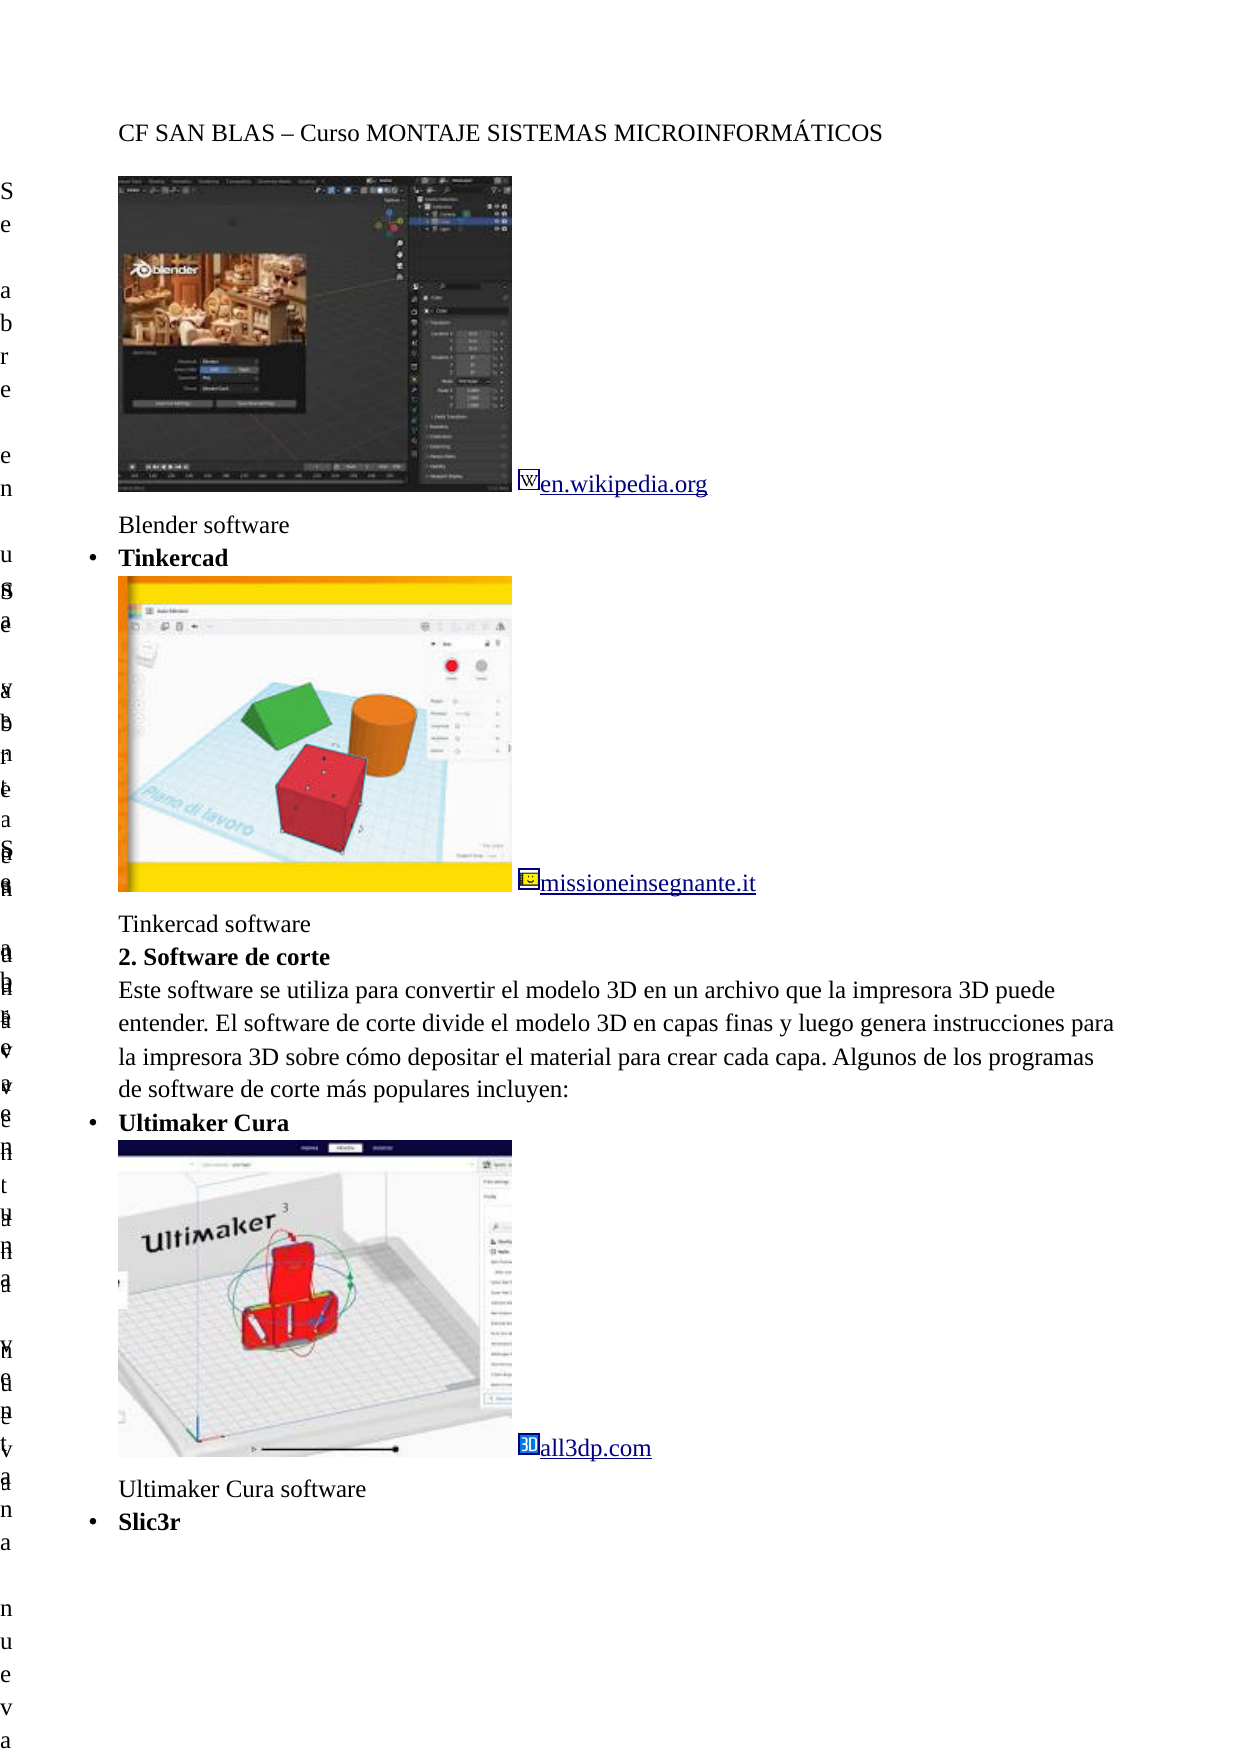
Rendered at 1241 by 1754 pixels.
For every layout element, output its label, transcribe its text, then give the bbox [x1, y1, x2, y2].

picture [520, 1435, 538, 1453]
picture [118, 576, 512, 892]
list Ultimaker Cura [118, 1108, 1122, 1136]
list Tinkercad [118, 543, 1122, 572]
picture [520, 870, 538, 888]
picture [118, 1140, 512, 1457]
list en.wikipedia.org [118, 176, 1122, 497]
list Ultimaker Cura software [118, 1474, 1122, 1503]
picture [118, 176, 512, 492]
picture [520, 470, 538, 489]
text Este software se utiliza para convertir el modelo 3D en un archivo que la impresora 3D puede entender. El software de corte divide el modelo 3D en capas finas y luego genera instrucciones para la impresora 3D sobre cómo depositar el material para crear cada capa. Algunos de los programas de software de corte más populares incluyen: [118, 976, 1122, 1103]
list Blender software [118, 510, 1122, 539]
text 2. Software de corte [118, 942, 1122, 971]
list all3dp.com [118, 1141, 1122, 1462]
list Slic3r [118, 1507, 1122, 1536]
list Tinkercad software [118, 909, 1122, 938]
list missioneinsegnante.it [118, 576, 1122, 897]
